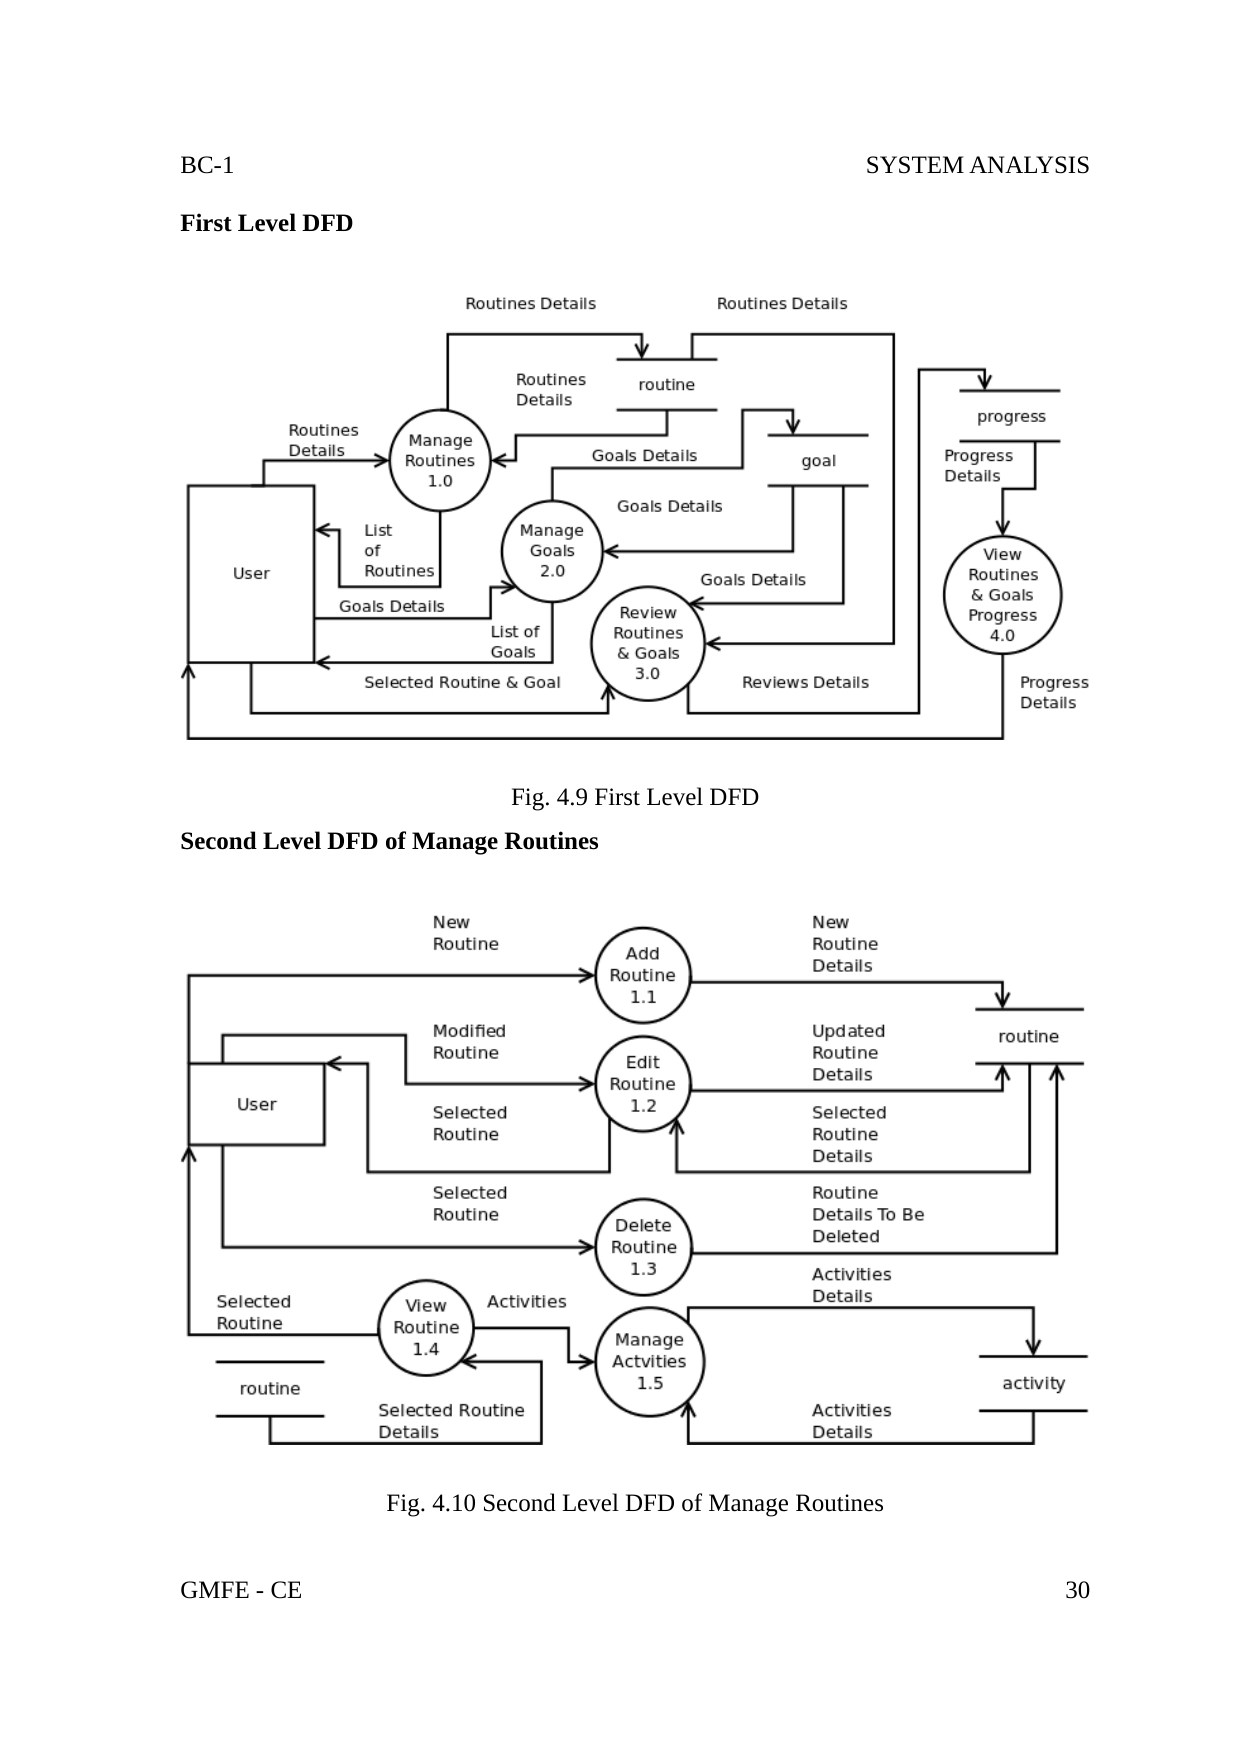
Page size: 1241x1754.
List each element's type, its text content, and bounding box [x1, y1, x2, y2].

text Fig. 4.9 First Level DFD [180, 782, 1090, 811]
text First Level DFD [180, 208, 1090, 237]
text Fig. 4.10 Second Level DFD of Manage Routines [180, 1488, 1090, 1517]
picture [180, 912, 1091, 1445]
text Second Level DFD of Manage Routines [180, 826, 1090, 854]
picture [180, 295, 1091, 740]
